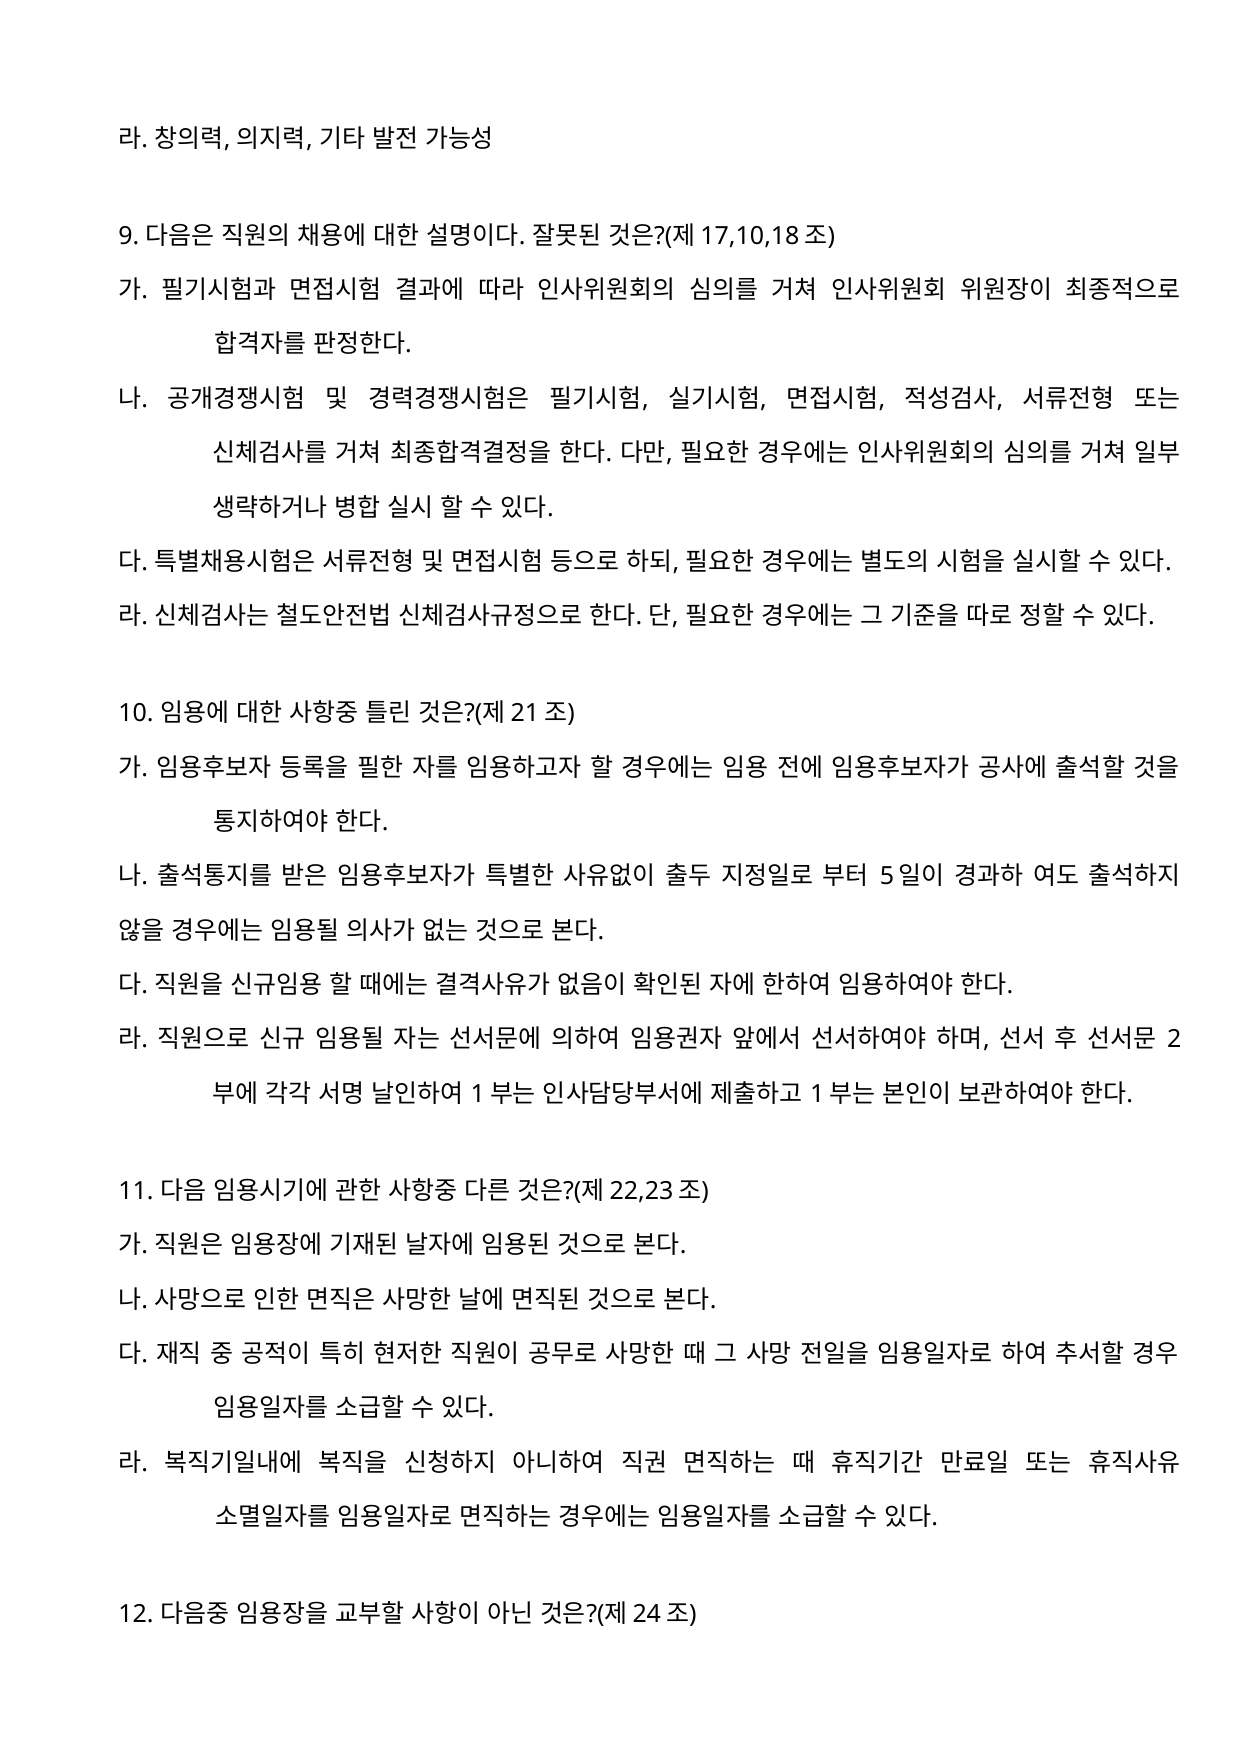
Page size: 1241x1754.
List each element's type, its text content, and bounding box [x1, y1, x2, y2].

text 다. 재직 중 공적이 특히 현저한 직원이 공무로 사망한 때 그 사망 전일을 임용일자로 하여 추서할 경우 임용일자를 소급할 수 있다. [118, 1333, 1181, 1424]
text 라. 직원으로 신규 임용될 자는 선서문에 의하여 임용권자 앞에서 선서하여야 하며, 선서 후 선서문 2부에 각각 서명 날인하여 1부는 인사담당부서에 제출하고 1부는 본인이 보관하여야 한다. [118, 1019, 1181, 1109]
text 가. 직원은 임용장에 기재된 날자에 임용된 것으로 본다. [118, 1225, 1181, 1261]
text 10. 임용에 대한 사항중 틀린 것은?(제21조) [118, 693, 1181, 729]
text 다. 직원을 신규임용 할 때에는 결격사유가 없음이 확인된 자에 한하여 임용하여야 한다. [118, 964, 1181, 1001]
text 가. 필기시험과 면접시험 결과에 따라 인사위원회의 심의를 거쳐 인사위원회 위원장이 최종적으로 합격자를 판정한다. [118, 269, 1181, 360]
text 나. 출석통지를 받은 임용후보자가 특별한 사유없이 출두 지정일로 부터 5일이 경과하 여도 출석하지 않을 경우에는 임용될 의사가 없는 것으로 본다. [118, 856, 1181, 946]
text 라. 창의력, 의지력, 기타 발전 가능성 [118, 118, 1181, 154]
text 9. 다음은 직원의 채용에 대한 설명이다. 잘못된 것은?(제17,10,18조) [118, 215, 1181, 251]
text 나. 공개경쟁시험 및 경력경쟁시험은 필기시험, 실기시험, 면접시험, 적성검사, 서류전형 또는 신체검사를 거쳐 최종합격결정을 한다. 다만, 필요한 경우에는 인사위원회의 심의를 거쳐 일부 생략하거나 병합 실시 할 수 있다. [118, 378, 1181, 523]
text 다. 특별채용시험은 서류전형 및 면접시험 등으로 하되, 필요한 경우에는 별도의 시험을 실시할 수 있다. [118, 541, 1181, 578]
text 라. 신체검사는 철도안전법 신체검사규정으로 한다. 단, 필요한 경우에는 그 기준을 따로 정할 수 있다. [118, 596, 1181, 632]
text 11. 다음 임용시기에 관한 사항중 다른 것은?(제22,23조) [118, 1170, 1181, 1207]
text 나. 사망으로 인한 면직은 사망한 날에 면직된 것으로 본다. [118, 1279, 1181, 1315]
text 12. 다음중 임용장을 교부할 사항이 아닌 것은?(제24조) [118, 1593, 1181, 1630]
text 가. 임용후보자 등록을 필한 자를 임용하고자 할 경우에는 임용 전에 임용후보자가 공사에 출석할 것을 통지하여야 한다. [118, 747, 1181, 838]
text 라. 복직기일내에 복직을 신청하지 아니하여 직권 면직하는 때 휴직기간 만료일 또는 휴직사유 소멸일자를 임용일자로 면직하는 경우에는 임용일자를 소급할 수 있다. [118, 1442, 1181, 1533]
